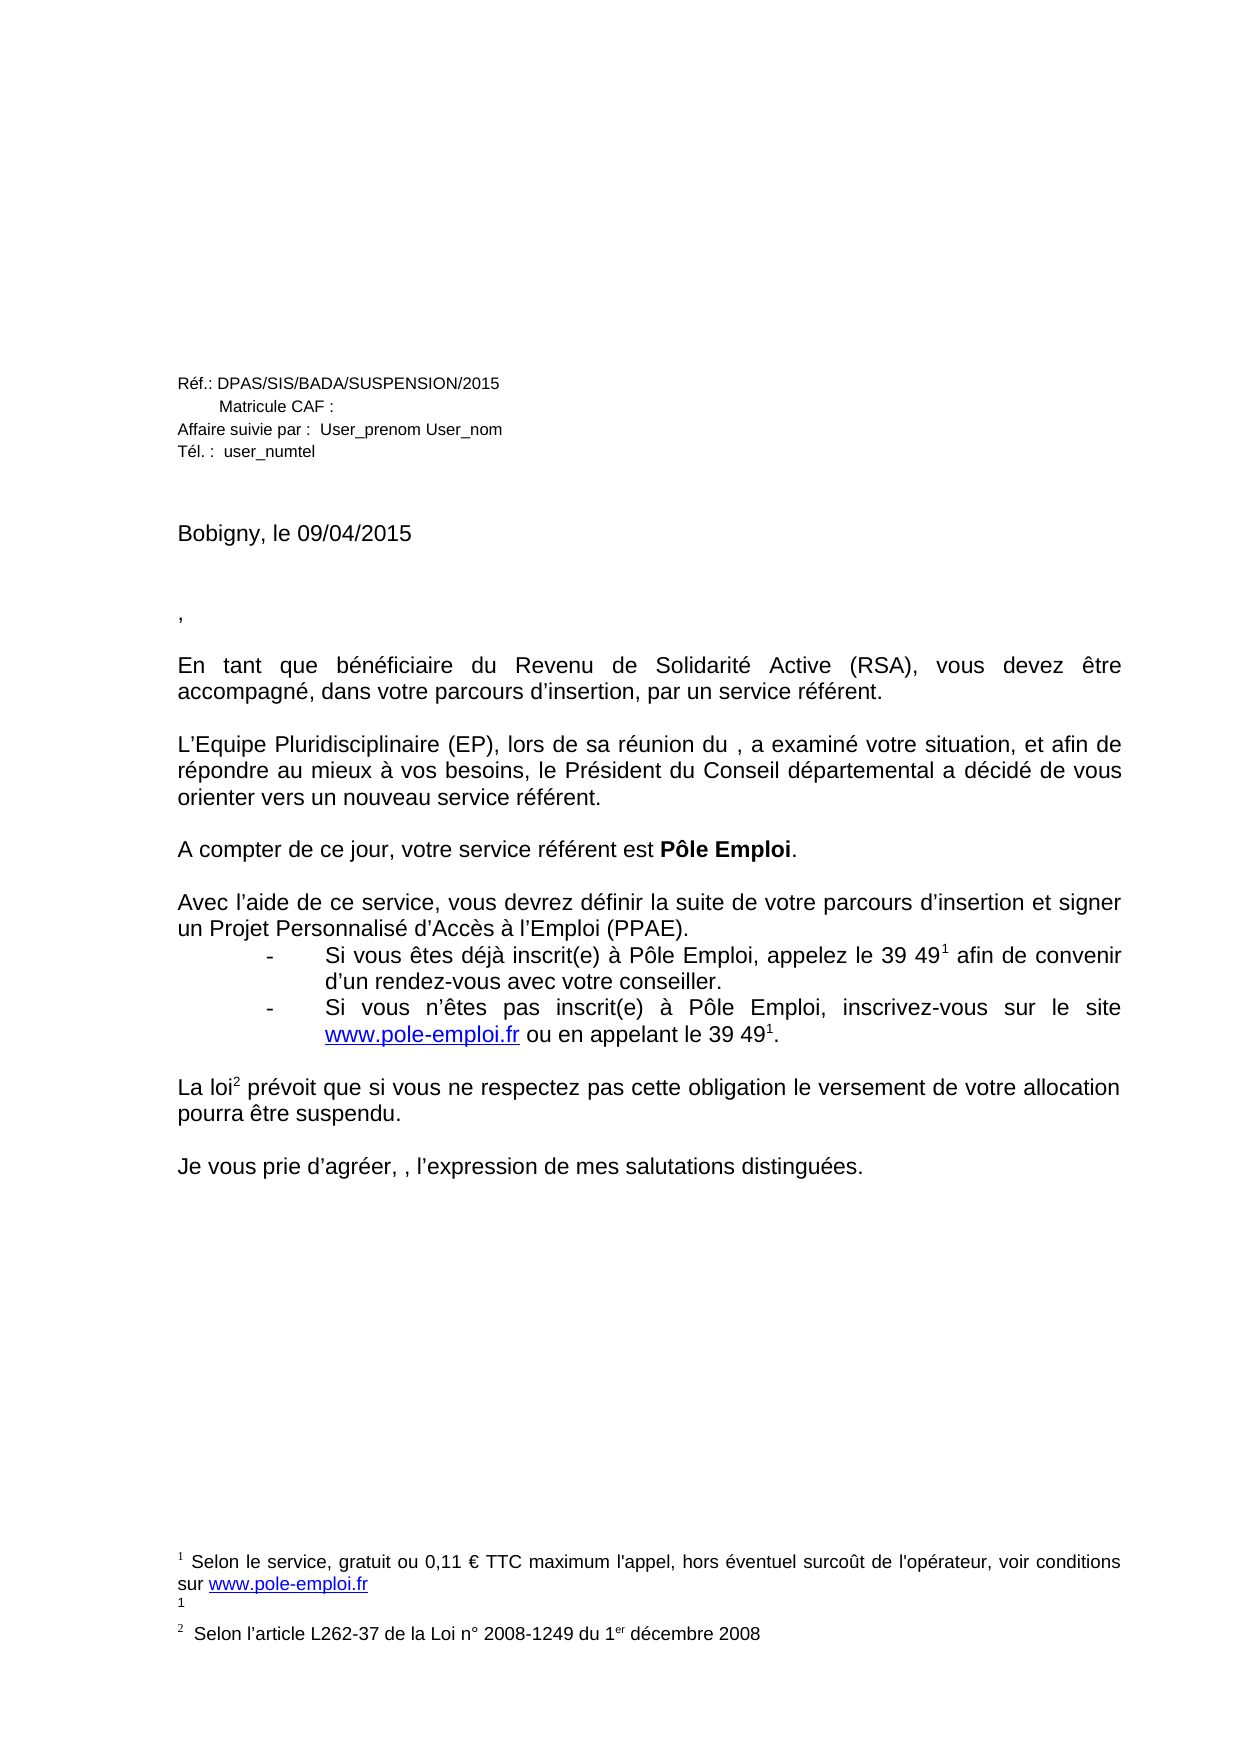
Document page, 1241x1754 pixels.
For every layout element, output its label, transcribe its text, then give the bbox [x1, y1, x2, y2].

text , [177, 599, 1122, 625]
text L’Equipe Pluridisciplinaire (EP), lors de sa réunion du , a examiné votre situation, et afin de répondre au mieux à vos besoins, le Président du Conseil départemental a décidé de vous orienter vers un nouveau service référent. [177, 731, 1122, 810]
text En tant que bénéficiaire du Revenu de Solidarité Active (RSA), vous devez être accompagné, dans votre parcours d’insertion, par un service référent. [177, 652, 1122, 704]
table_cell [177, 271, 649, 371]
table_header [650, 233, 1122, 271]
text A compter de ce jour, votre service référent est Pôle Emploi. [177, 836, 1122, 862]
list Selon le service, gratuit ou 0,11 € TTC maximum l'appel, hors éventuel surcoût de l'opérateur, voir conditions sur www.pole-emploi.fr [177, 1547, 1122, 1595]
text Selon l’article L262-37 de la Loi n° 2008-1249 du 1er décembre 2008 [177, 1621, 1122, 1645]
text Je vous prie d’agréer, , l’expression de mes salutations distinguées. [177, 1153, 1122, 1179]
text La loi prévoit que si vous ne respectez pas cette obligation le versement de votre allocation pourra être suspendu. [177, 1073, 1122, 1126]
table_header [177, 233, 649, 271]
list Si vous n’êtes pas inscrit(e) à Pôle Emploi, inscrivez-vous sur le site www.pole-emploi.fr ou en appelant le 39 49. [266, 994, 1122, 1047]
table_cell [650, 371, 1122, 546]
text Avec l’aide de ce service, vous devrez définir la suite de votre parcours d’insertion et signer un Projet Personnalisé d’Accès à l’Emploi (PPAE). [177, 889, 1122, 942]
table_cell Réf.: DPAS/SIS/BADA/SUSPENSION/2015 Matricule CAF : Affaire suivie par : user_prenom user_nom Tél. : user_numtel Bobigny, le 09/04/2015 [177, 371, 649, 546]
table_cell [650, 271, 1122, 371]
list Si vous êtes déjà inscrit(e) à Pôle Emploi, appelez le 39 49 afin de convenir d’un rendez-vous avec votre conseiller. [266, 942, 1122, 994]
